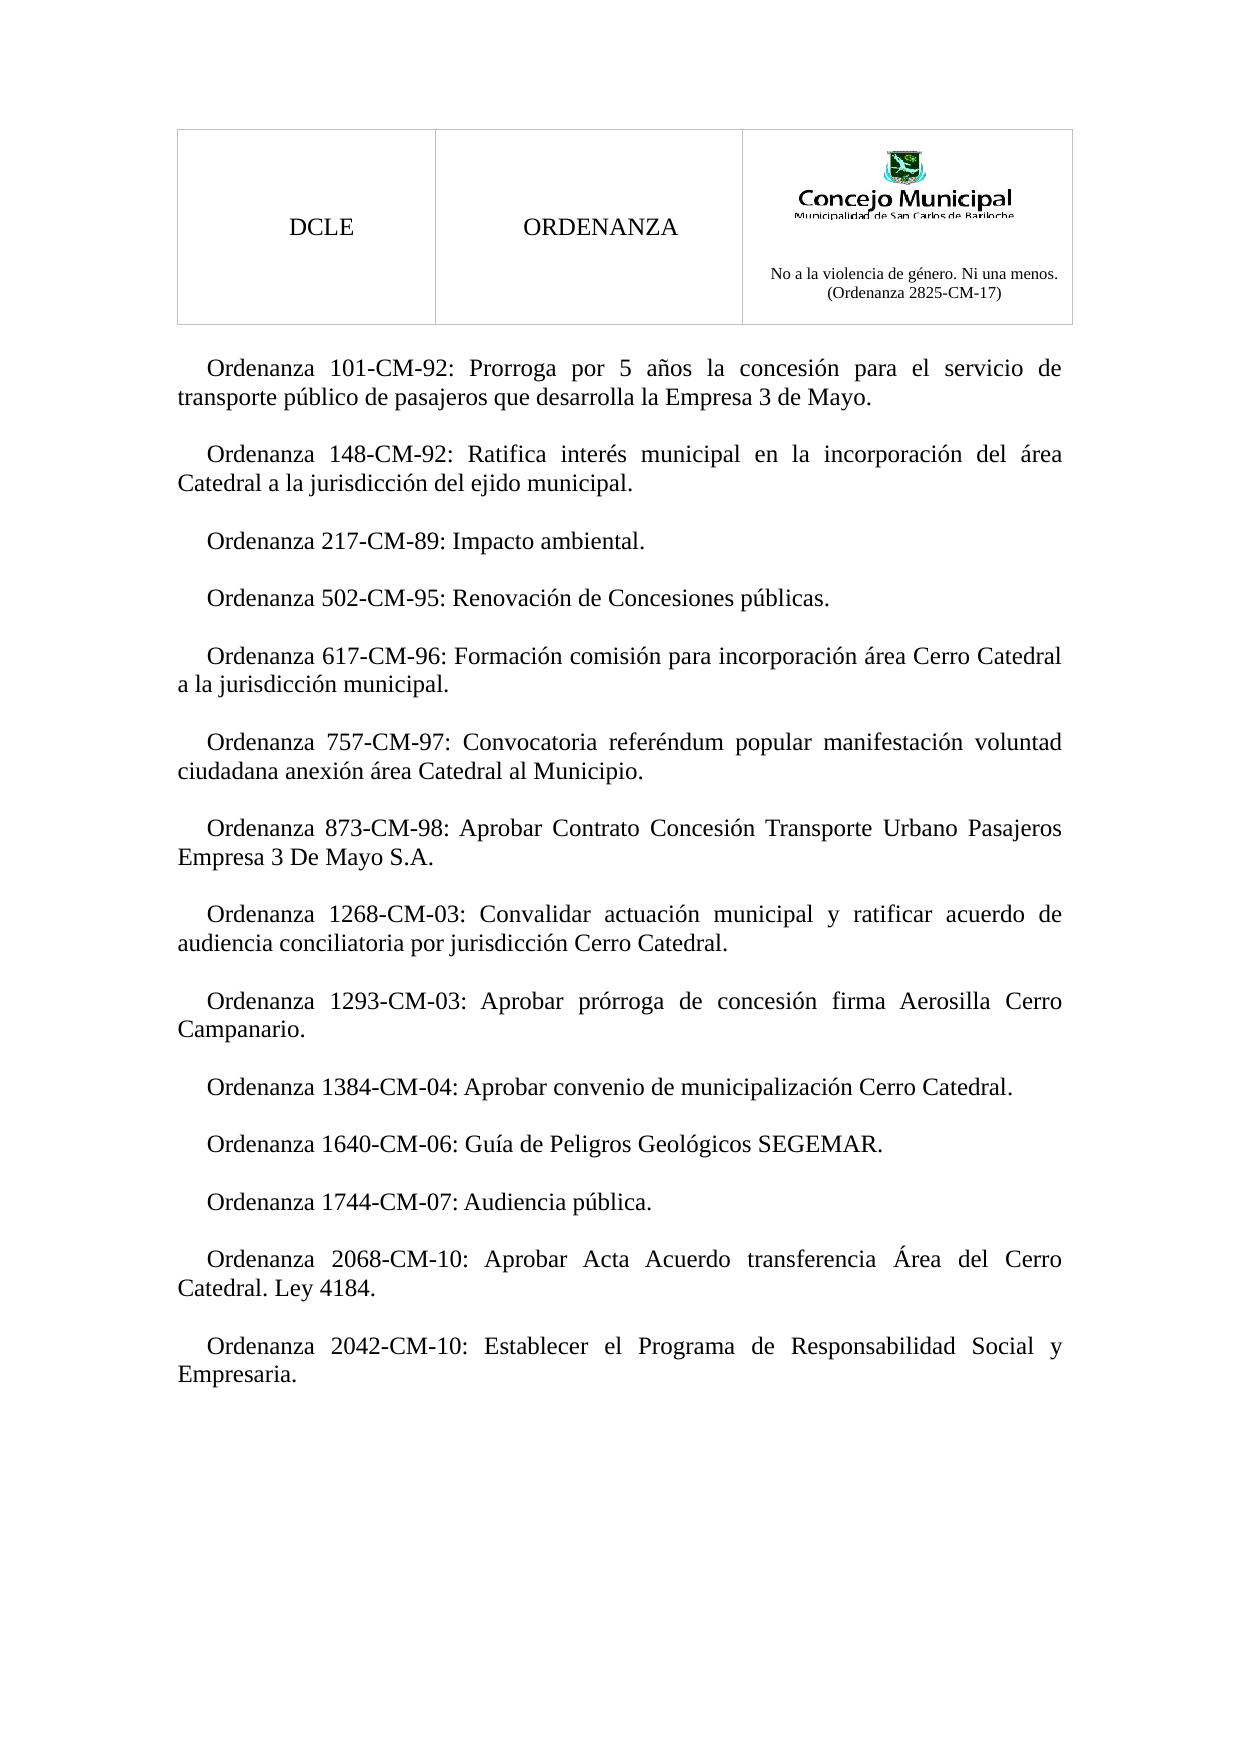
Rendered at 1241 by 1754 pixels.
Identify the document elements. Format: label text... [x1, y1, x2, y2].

list Ordenanza 1384-CM-04: Aprobar convenio de municipalización Cerro Catedral. [177, 1072, 1063, 1101]
list Ordenanza 1268-CM-03: Convalidar actuación municipal y ratificar acuerdo de audiencia conciliatoria por jurisdicción Cerro Catedral. [177, 899, 1063, 957]
list Ordenanza 873-CM-98: Aprobar Contrato Concesión Transporte Urbano Pasajeros Empresa 3 De Mayo S.A. [177, 813, 1063, 871]
list Ordenanza 217-CM-89: Impacto ambiental. [177, 526, 1063, 554]
list Ordenanza 2042-CM-10: Establecer el Programa de Responsabilidad Social y Empresaria. [177, 1331, 1063, 1388]
list Ordenanza 101-CM-92: Prorroga por 5 años la concesión para el servicio de transporte público de pasajeros que desarrolla la Empresa 3 de Mayo. [177, 353, 1063, 411]
list Ordenanza 1744-CM-07: Audiencia pública. [177, 1187, 1063, 1216]
list Ordenanza 757-CM-97: Convocatoria referéndum popular manifestación voluntad ciudadana anexión área Catedral al Municipio. [177, 727, 1063, 784]
list Ordenanza 2068-CM-10: Aprobar Acta Acuerdo transferencia Área del Cerro Catedral. Ley 4184. [177, 1244, 1063, 1302]
list Ordenanza 1293-CM-03: Aprobar prórroga de concesión firma Aerosilla Cerro Campanario. [177, 986, 1063, 1043]
list Ordenanza 617-CM-96: Formación comisión para incorporación área Cerro Catedral a la jurisdicción municipal. [177, 641, 1063, 698]
list Ordenanza 148-CM-92: Ratifica interés municipal en la incorporación del área Catedral a la jurisdicción del ejido municipal. [177, 439, 1063, 497]
list Ordenanza 502-CM-95: Renovación de Concesiones públicas. [177, 583, 1063, 612]
list Ordenanza 1640-CM-06: Guía de Peligros Geológicos SEGEMAR. [177, 1129, 1063, 1158]
